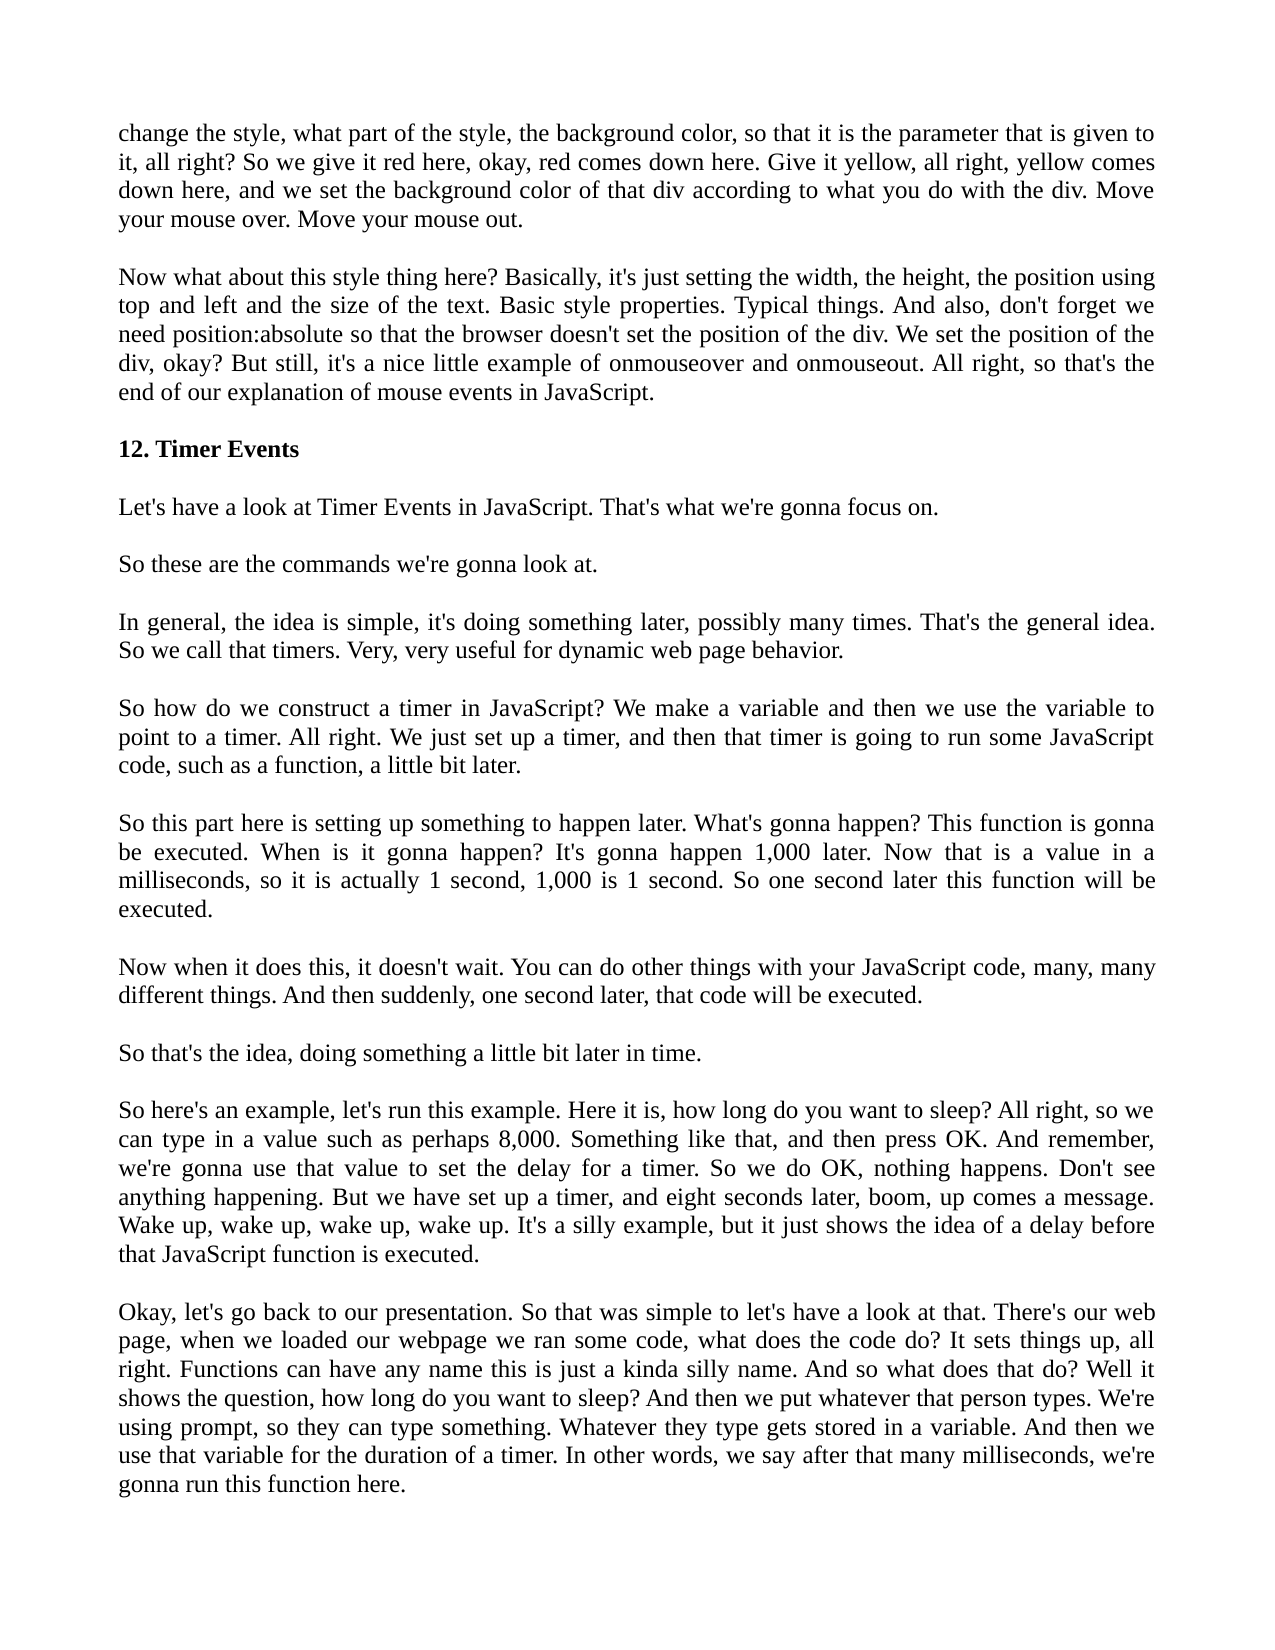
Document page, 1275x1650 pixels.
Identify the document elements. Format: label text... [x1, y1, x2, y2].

text So here's an example, let's run this example. Here it is, how long do you want to sleep? All right, so we can type in a value such as perhaps 8,000. Something like that, and then press OK. And remember, we're gonna use that value to set the delay for a timer. So we do OK, nothing happens. Don't see anything happening. But we have set up a timer, and eight seconds later, boom, up comes a message. Wake up, wake up, wake up, wake up. It's a silly example, but it just shows the idea of a delay before that JavaScript function is executed. [118, 1096, 1157, 1268]
text In general, the idea is simple, it's doing something later, possibly many times. That's the general idea. So we call that timers. Very, very useful for dynamic web page behavior. [118, 607, 1157, 664]
text Okay, let's go back to our presentation. So that was simple to let's have a look at that. There's our web page, when we loaded our webpage we ran some code, what does the code do? It sets things up, all right. Functions can have any name this is just a kinda silly name. And so what does that do? Well it shows the question, how long do you want to sleep? And then we put whatever that person types. We're using prompt, so they can type something. Whatever they type gets stored in a variable. And then we use that variable for the duration of a timer. In other words, we say after that many milliseconds, we're gonna run this function here. [118, 1297, 1157, 1498]
text So this part here is setting up something to happen later. What's gonna happen? This function is gonna be executed. When is it gonna happen? It's gonna happen 1,000 later. Now that is a value in a milliseconds, so it is actually 1 second, 1,000 is 1 second. So one second later this function will be executed. [118, 808, 1157, 923]
text 12. Timer Events [118, 434, 1157, 463]
text Now what about this style thing here? Basically, it's just setting the width, the height, the position using top and left and the size of the text. Basic style properties. Typical things. And also, don't forget we need position:absolute so that the browser doesn't set the position of the div. We set the position of the div, okay? But still, it's a nice little example of onmouseover and onmouseout. All right, so that's the end of our explanation of mouse events in JavaScript. [118, 262, 1157, 406]
text So how do we construct a timer in JavaScript? We make a variable and then we use the variable to point to a timer. All right. We just set up a timer, and then that timer is going to run some JavaScript code, such as a function, a little bit later. [118, 693, 1157, 779]
text Now when it does this, it doesn't wait. You can do other things with your JavaScript code, many, many different things. And then suddenly, one second later, that code will be executed. [118, 952, 1157, 1009]
text change the style, what part of the style, the background color, so that it is the parameter that is given to it, all right? So we give it red here, okay, red comes down here. Give it yellow, all right, yellow comes down here, and we set the background color of that div according to what you do with the div. Move your mouse over. Move your mouse out. [118, 118, 1157, 233]
text So these are the commands we're gonna look at. [118, 549, 1157, 578]
text So that's the idea, doing something a little bit later in time. [118, 1038, 1157, 1067]
text Let's have a look at Timer Events in JavaScript. That's what we're gonna focus on. [118, 492, 1157, 521]
